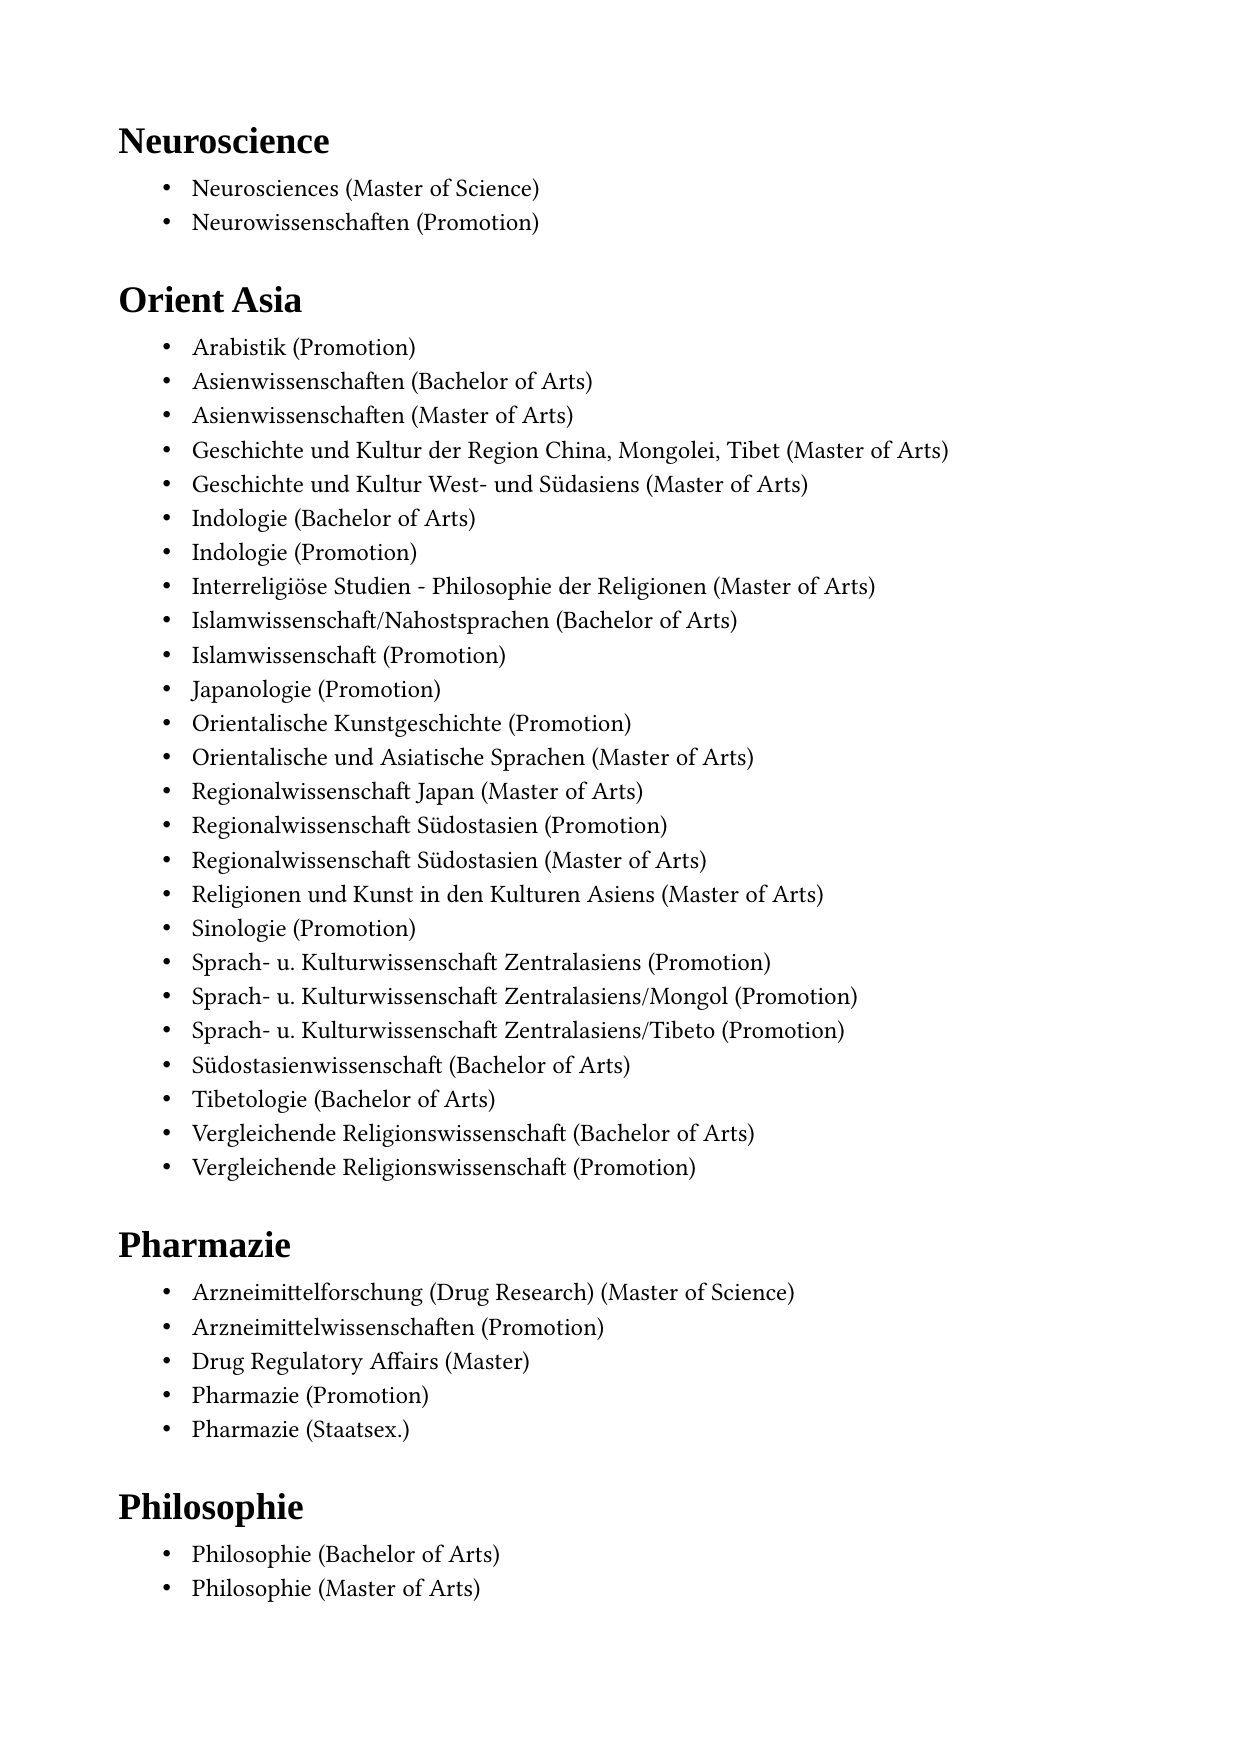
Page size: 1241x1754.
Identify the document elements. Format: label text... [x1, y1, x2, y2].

subtitle Neuroscience [118, 118, 1122, 161]
list Regionalwissenschaft Japan (Master of Arts) [162, 777, 1122, 806]
list Arabistik (Promotion) [162, 333, 1122, 362]
list Pharmazie (Staatsex.) [162, 1415, 1122, 1443]
list Vergleichende Religionswissenschaft (Promotion) [162, 1153, 1122, 1182]
list Religionen und Kunst in den Kulturen Asiens (Master of Arts) [162, 880, 1122, 908]
list Vergleichende Religionswissenschaft (Bachelor of Arts) [162, 1119, 1122, 1147]
list Arzneimittelforschung (Drug Research) (Master of Science) [162, 1278, 1122, 1307]
list Islamwissenschaft/Nahostsprachen (Bachelor of Arts) [162, 606, 1122, 635]
list Geschichte und Kultur West- und Südasiens (Master of Arts) [162, 470, 1122, 498]
list Sprach- u. Kulturwissenschaft Zentralasiens (Promotion) [162, 948, 1122, 977]
list Regionalwissenschaft Südostasien (Promotion) [162, 811, 1122, 840]
list Südostasienwissenschaft (Bachelor of Arts) [162, 1051, 1122, 1079]
list Pharmazie (Promotion) [162, 1381, 1122, 1409]
list Interreligiöse Studien - Philosophie der Religionen (Master of Arts) [162, 572, 1122, 601]
list Japanologie (Promotion) [162, 675, 1122, 703]
list Sinologie (Promotion) [162, 914, 1122, 942]
list Regionalwissenschaft Südostasien (Master of Arts) [162, 846, 1122, 874]
subtitle Pharmazie [118, 1223, 1122, 1266]
list Arzneimittelwissenschaften (Promotion) [162, 1312, 1122, 1341]
list Neurowissenschaften (Promotion) [162, 208, 1122, 236]
list Asienwissenschaften (Master of Arts) [162, 401, 1122, 430]
list Geschichte und Kultur der Region China, Mongolei, Tibet (Master of Arts) [162, 436, 1122, 464]
list Neurosciences (Master of Science) [162, 174, 1122, 202]
subtitle Philosophie [118, 1484, 1122, 1528]
list Islamwissenschaft (Promotion) [162, 641, 1122, 669]
list Tibetologie (Bachelor of Arts) [162, 1085, 1122, 1113]
list Asienwissenschaften (Bachelor of Arts) [162, 367, 1122, 396]
list Sprach- u. Kulturwissenschaft Zentralasiens/Mongol (Promotion) [162, 982, 1122, 1011]
list Sprach- u. Kulturwissenschaft Zentralasiens/Tibeto (Promotion) [162, 1016, 1122, 1045]
list Philosophie (Bachelor of Arts) [162, 1540, 1122, 1569]
list Orientalische und Asiatische Sprachen (Master of Arts) [162, 743, 1122, 772]
list Orientalische Kunstgeschichte (Promotion) [162, 709, 1122, 737]
list Indologie (Bachelor of Arts) [162, 504, 1122, 532]
list Indologie (Promotion) [162, 538, 1122, 567]
subtitle Orient Asia [118, 277, 1122, 321]
list Drug Regulatory Affairs (Master) [162, 1347, 1122, 1375]
list Philosophie (Master of Arts) [162, 1574, 1122, 1603]
